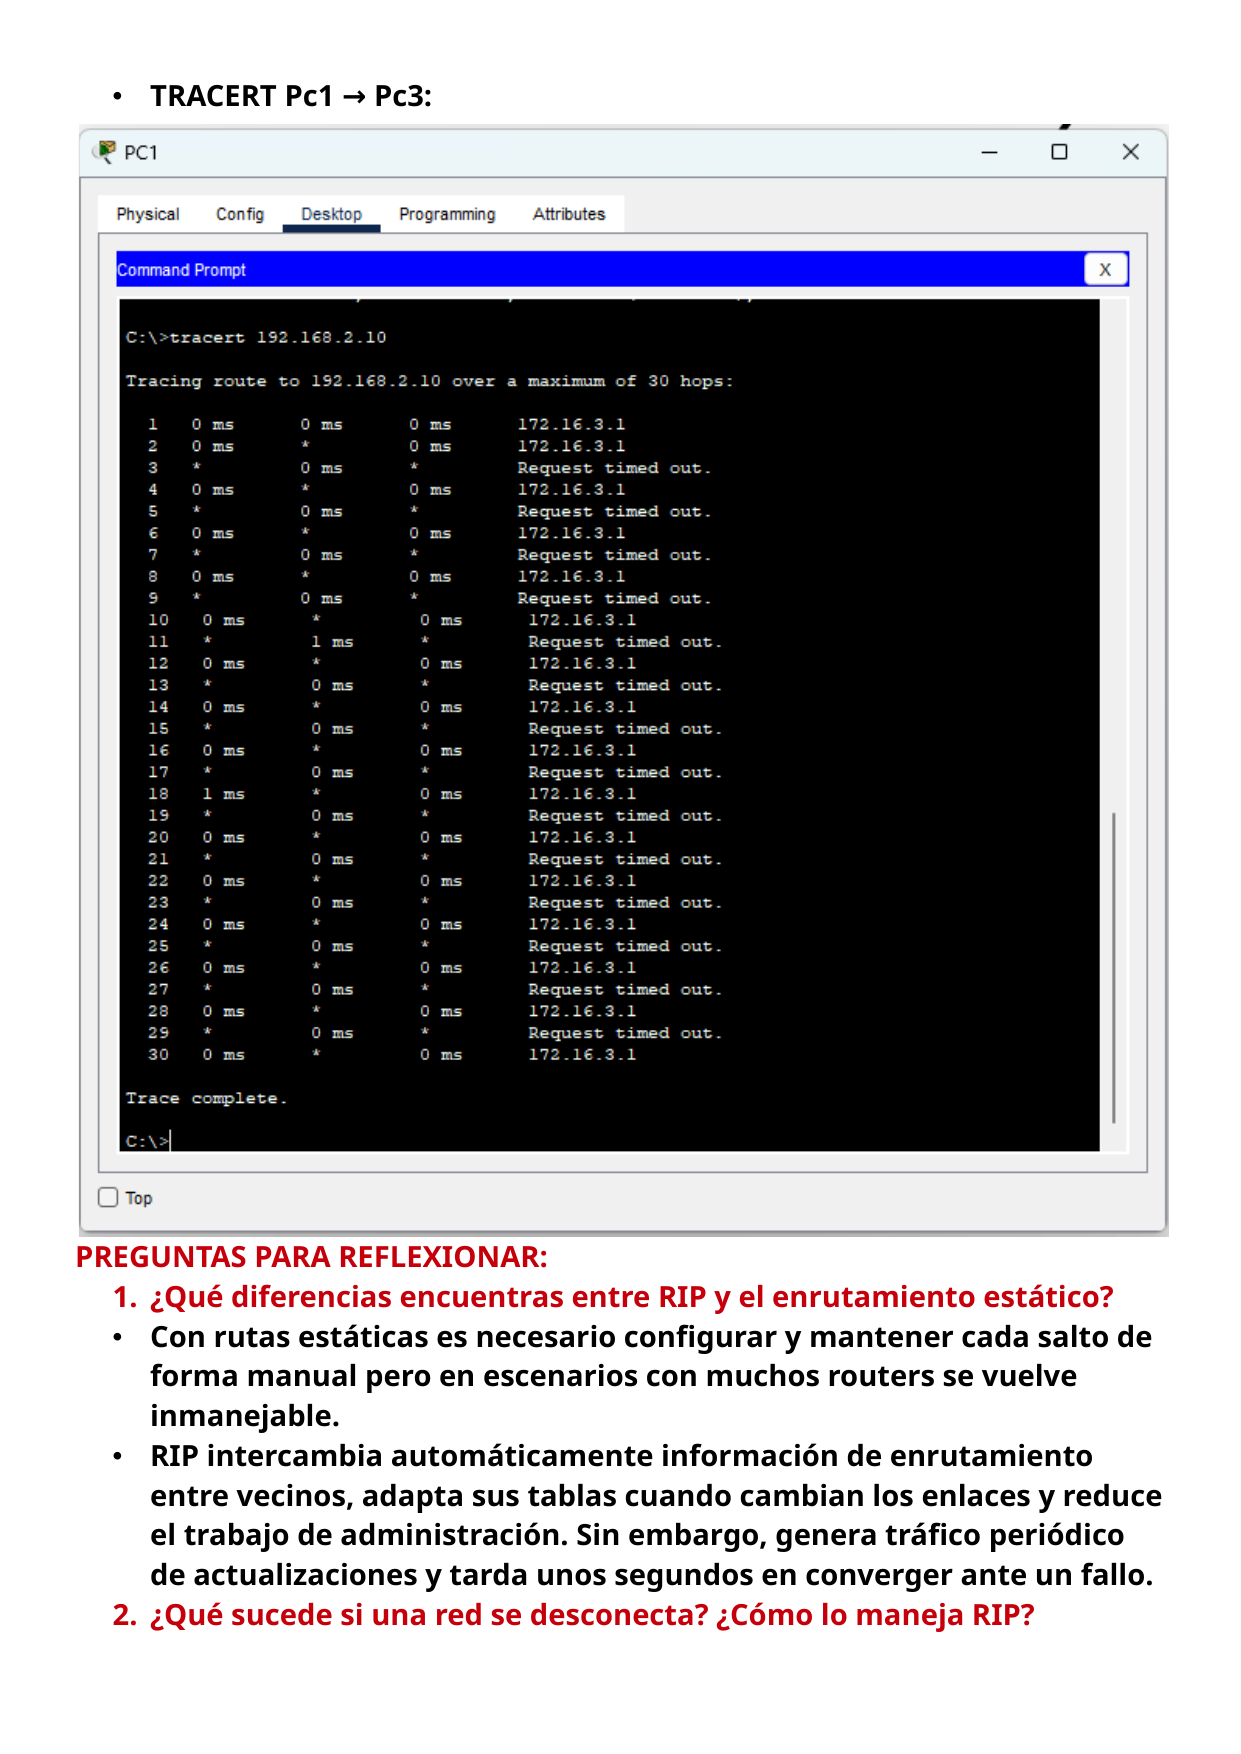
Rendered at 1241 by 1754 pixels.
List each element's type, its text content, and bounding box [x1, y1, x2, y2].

list RIP intercambia automáticamente información de enrutamiento entre vecinos, adapta sus tablas cuando cambian los enlaces y reduce el trabajo de administración. Sin embargo, genera tráfico periódico de actualizaciones y tarda unos segundos en converger ante un fallo. [112, 1435, 1165, 1594]
text PREGUNTAS PARA REFLEXIONAR: [75, 115, 1165, 1276]
list ¿Qué diferencias encuentras entre RIP y el enrutamiento estático? [112, 1276, 1165, 1316]
list Con rutas estáticas es necesario configurar y mantener cada salto de forma manual pero en escenarios con muchos routers se vuelve inmanejable. [112, 1316, 1165, 1435]
list ¿Qué sucede si una red se desconecta? ¿Cómo lo maneja RIP? [112, 1594, 1165, 1633]
picture [78, 124, 1169, 1237]
list TRACERT Pc1 → Pc3: [112, 75, 1165, 115]
